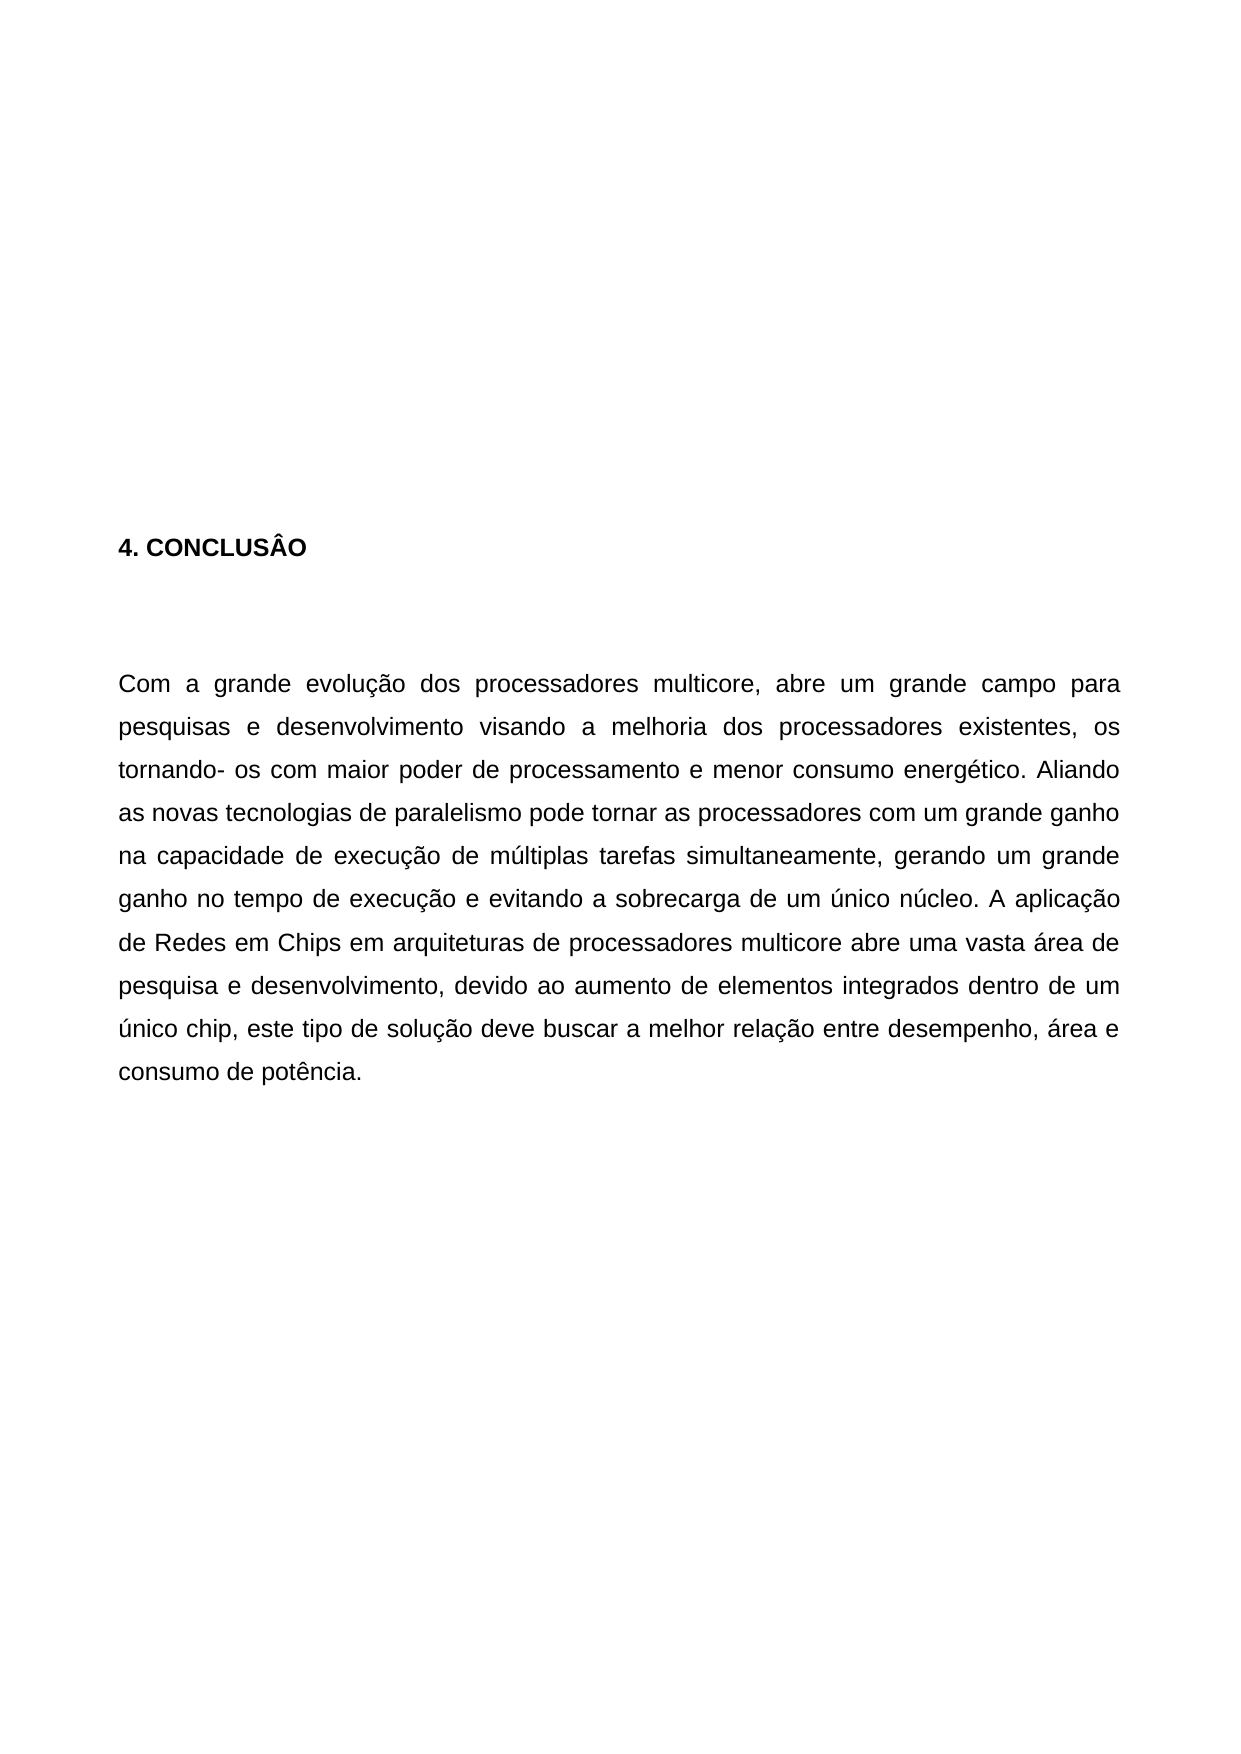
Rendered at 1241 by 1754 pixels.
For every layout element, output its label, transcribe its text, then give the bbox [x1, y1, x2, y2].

text 4. CONCLUSÂO [118, 533, 1122, 561]
text Com a grande evolução dos processadores multicore, abre um grande campo para pesquisas e desenvolvimento visando a melhoria dos processadores existentes, os tornando- os com maior poder de processamento e menor consumo energético. Aliando as novas tecnologias de paralelismo pode tornar as processadores com um grande ganho na capacidade de execução de múltiplas tarefas simultaneamente, gerando um grande ganho no tempo de execução e evitando a sobrecarga de um único núcleo. A aplicação de Redes em Chips em arquiteturas de processadores multicore abre uma vasta área de pesquisa e desenvolvimento, devido ao aumento de elementos integrados dentro de um único chip, este tipo de solução deve buscar a melhor relação entre desempenho, área e consumo de potência. [118, 669, 1122, 1086]
